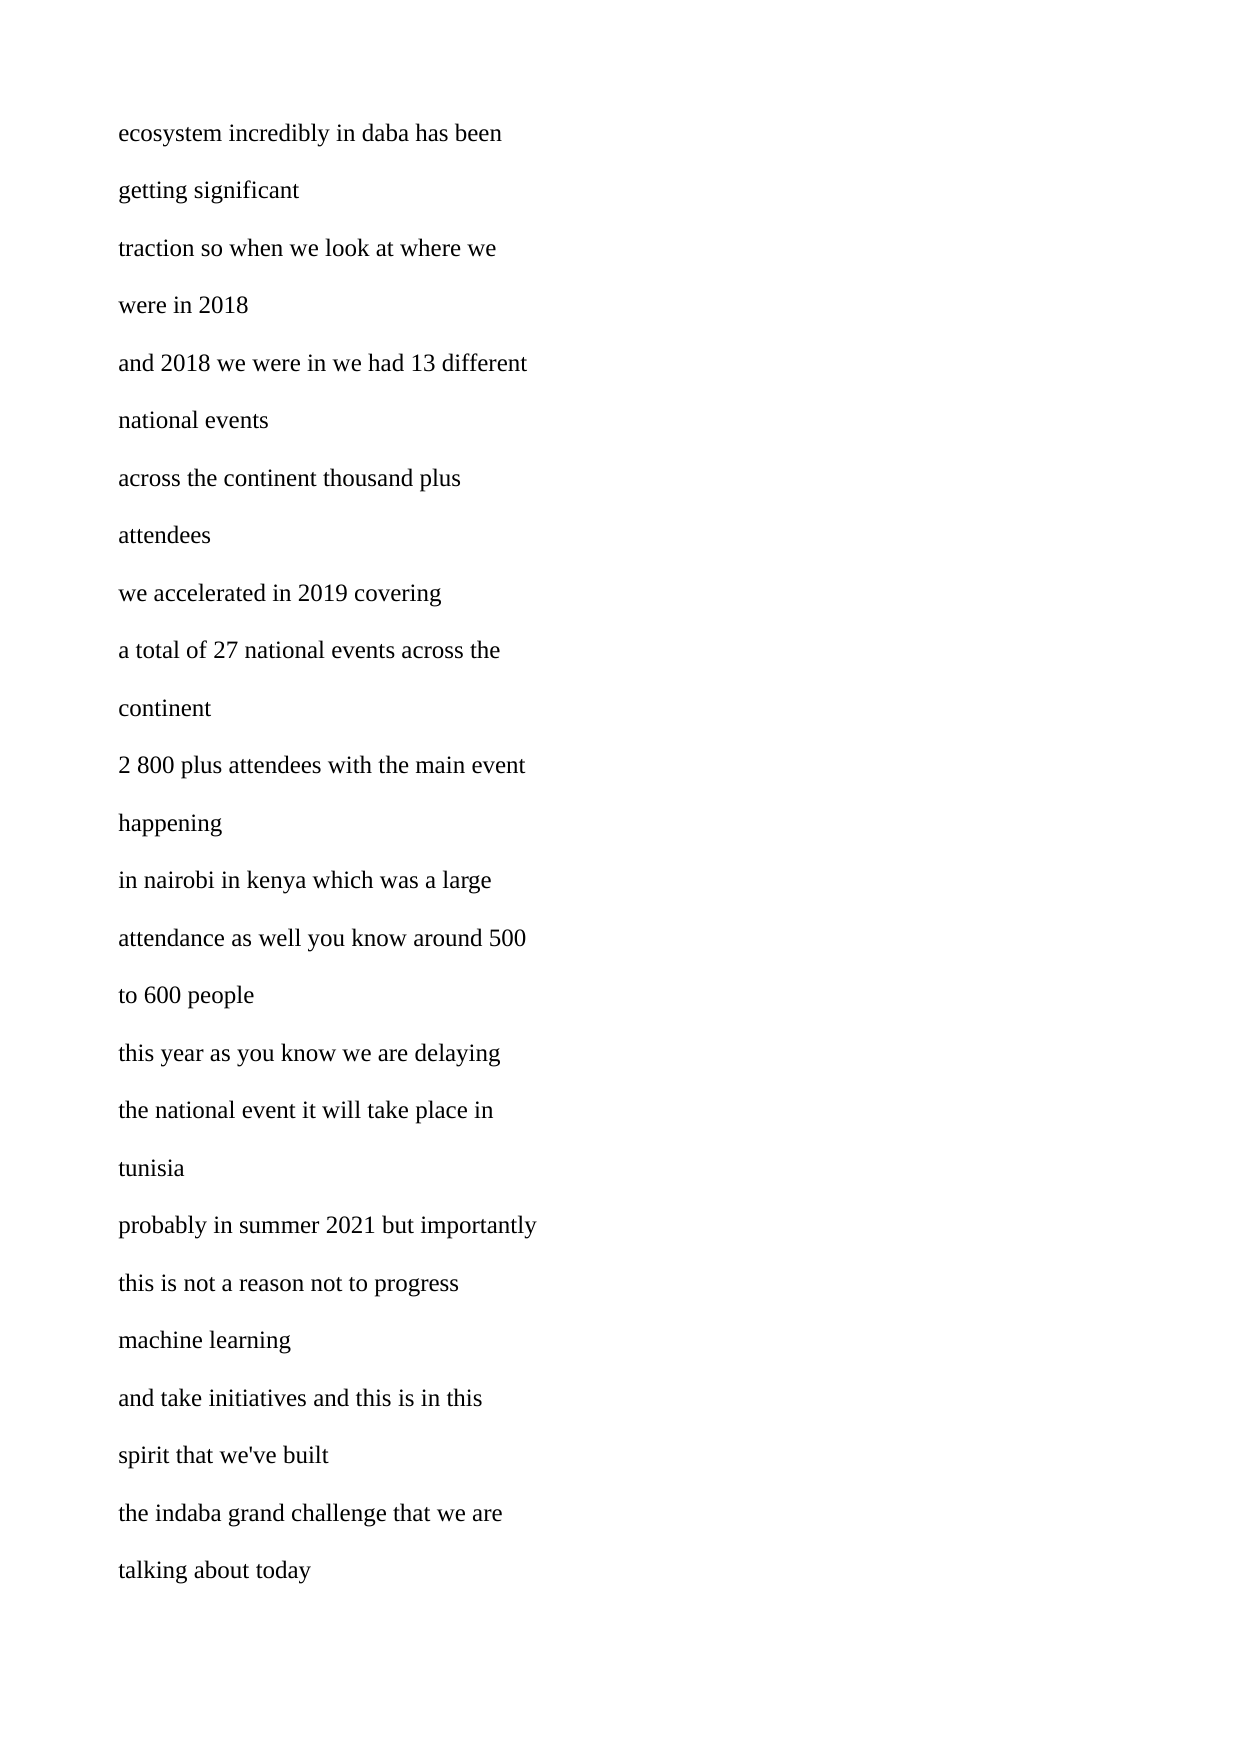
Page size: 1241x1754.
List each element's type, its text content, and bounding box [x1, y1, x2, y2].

text national events [118, 406, 1122, 434]
text talking about today [118, 1556, 1122, 1584]
text tunisia [118, 1153, 1122, 1182]
text probably in summer 2021 but importantly [118, 1211, 1122, 1239]
text the national event it will take place in [118, 1096, 1122, 1124]
text across the continent thousand plus [118, 463, 1122, 492]
text in nairobi in kenya which was a large [118, 866, 1122, 894]
text and 2018 we were in we had 13 different [118, 348, 1122, 377]
text this is not a reason not to progress [118, 1268, 1122, 1297]
text happening [118, 808, 1122, 837]
text a total of 27 national events across the [118, 636, 1122, 664]
text and take initiatives and this is in this [118, 1383, 1122, 1412]
text 2 800 plus attendees with the main event [118, 751, 1122, 779]
text ecosystem incredibly in daba has been [118, 118, 1122, 147]
text to 600 people [118, 981, 1122, 1009]
text attendees [118, 521, 1122, 549]
text the indaba grand challenge that we are [118, 1498, 1122, 1527]
text machine learning [118, 1326, 1122, 1354]
text continent [118, 693, 1122, 722]
text attendance as well you know around 500 [118, 923, 1122, 952]
text this year as you know we are delaying [118, 1038, 1122, 1067]
text traction so when we look at where we [118, 233, 1122, 262]
text were in 2018 [118, 291, 1122, 319]
text getting significant [118, 176, 1122, 204]
text spirit that we've built [118, 1441, 1122, 1469]
text we accelerated in 2019 covering [118, 578, 1122, 607]
